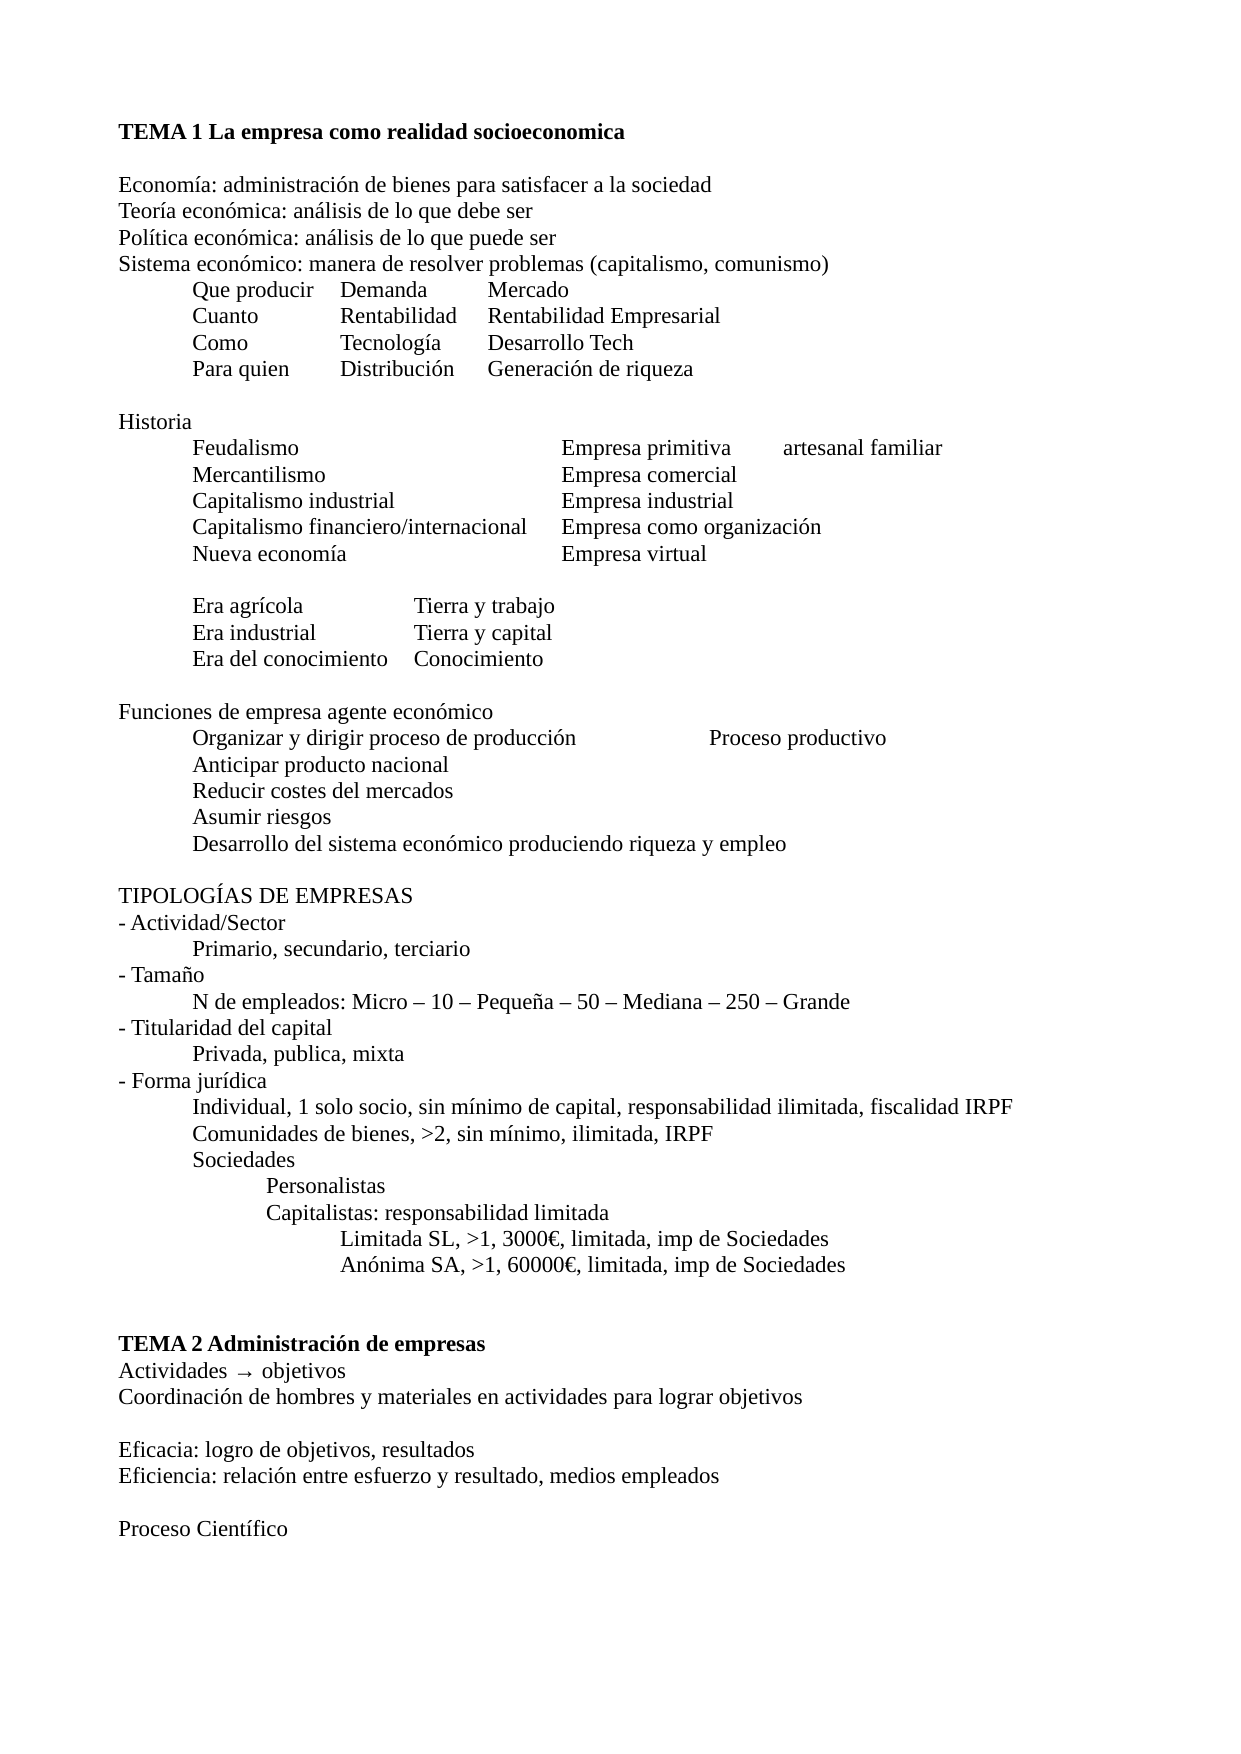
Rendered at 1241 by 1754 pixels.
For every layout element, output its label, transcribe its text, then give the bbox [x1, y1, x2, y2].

text - Forma jurídica [118, 1067, 1122, 1093]
text Eficiencia: relación entre esfuerzo y resultado, medios empleados [118, 1462, 1122, 1488]
text - Tamaño [118, 961, 1122, 988]
text Era del conocimiento Conocimiento [118, 645, 1122, 672]
text N de empleados: Micro – 10 – Pequeña – 50 – Mediana – 250 – Grande [118, 988, 1122, 1014]
text Asumir riesgos [118, 803, 1122, 830]
text TEMA 2 Administración de empresas [118, 1330, 1122, 1357]
text Era agrícola Tierra y trabajo [118, 592, 1122, 619]
text Reducir costes del mercados [118, 777, 1122, 803]
text TIPOLOGÍAS DE EMPRESAS [118, 882, 1122, 909]
text Desarrollo del sistema económico produciendo riqueza y empleo [118, 830, 1122, 856]
text Funciones de empresa agente económico [118, 698, 1122, 724]
text Feudalismo Empresa primitiva artesanal familiar [118, 434, 1122, 461]
text Coordinación de hombres y materiales en actividades para lograr objetivos [118, 1383, 1122, 1409]
text Mercantilismo Empresa comercial [118, 461, 1122, 487]
text Anónima SA, >1, 60000€, limitada, imp de Sociedades [118, 1251, 1122, 1278]
text Que producir Demanda Mercado [118, 276, 1122, 303]
text Personalistas [118, 1172, 1122, 1199]
text Eficacia: logro de objetivos, resultados [118, 1436, 1122, 1462]
text Sistema económico: manera de resolver problemas (capitalismo, comunismo) [118, 250, 1122, 276]
text Capitalismo financiero/internacional Empresa como organización [118, 513, 1122, 540]
text Capitalismo industrial Empresa industrial [118, 487, 1122, 513]
text Nueva economía Empresa virtual [118, 540, 1122, 566]
text Individual, 1 solo socio, sin mínimo de capital, responsabilidad ilimitada, fiscalidad IRPF [118, 1093, 1122, 1119]
text Organizar y dirigir proceso de producción Proceso productivo [118, 724, 1122, 751]
text Limitada SL, >1, 3000€, limitada, imp de Sociedades [118, 1225, 1122, 1251]
text Capitalistas: responsabilidad limitada [118, 1199, 1122, 1225]
text TEMA 1 La empresa como realidad socioeconomica [118, 118, 1122, 144]
text Teoría económica: análisis de lo que debe ser [118, 197, 1122, 223]
text Como Tecnología Desarrollo Tech [118, 329, 1122, 355]
text Actividades → objetivos [118, 1357, 1122, 1383]
text Para quien Distribución Generación de riqueza [118, 355, 1122, 382]
text Sociedades [118, 1146, 1122, 1172]
text Privada, publica, mixta [118, 1041, 1122, 1067]
text Historia [118, 408, 1122, 434]
text Primario, secundario, terciario [118, 935, 1122, 961]
text Cuanto Rentabilidad Rentabilidad Empresarial [118, 303, 1122, 329]
text Era industrial Tierra y capital [118, 619, 1122, 645]
text - Actividad/Sector [118, 909, 1122, 935]
text Comunidades de bienes, >2, sin mínimo, ilimitada, IRPF [118, 1119, 1122, 1146]
text Política económica: análisis de lo que puede ser [118, 223, 1122, 250]
text Economía: administración de bienes para satisfacer a la sociedad [118, 171, 1122, 197]
text Proceso Científico [118, 1515, 1122, 1541]
text Anticipar producto nacional [118, 751, 1122, 777]
text - Titularidad del capital [118, 1014, 1122, 1041]
